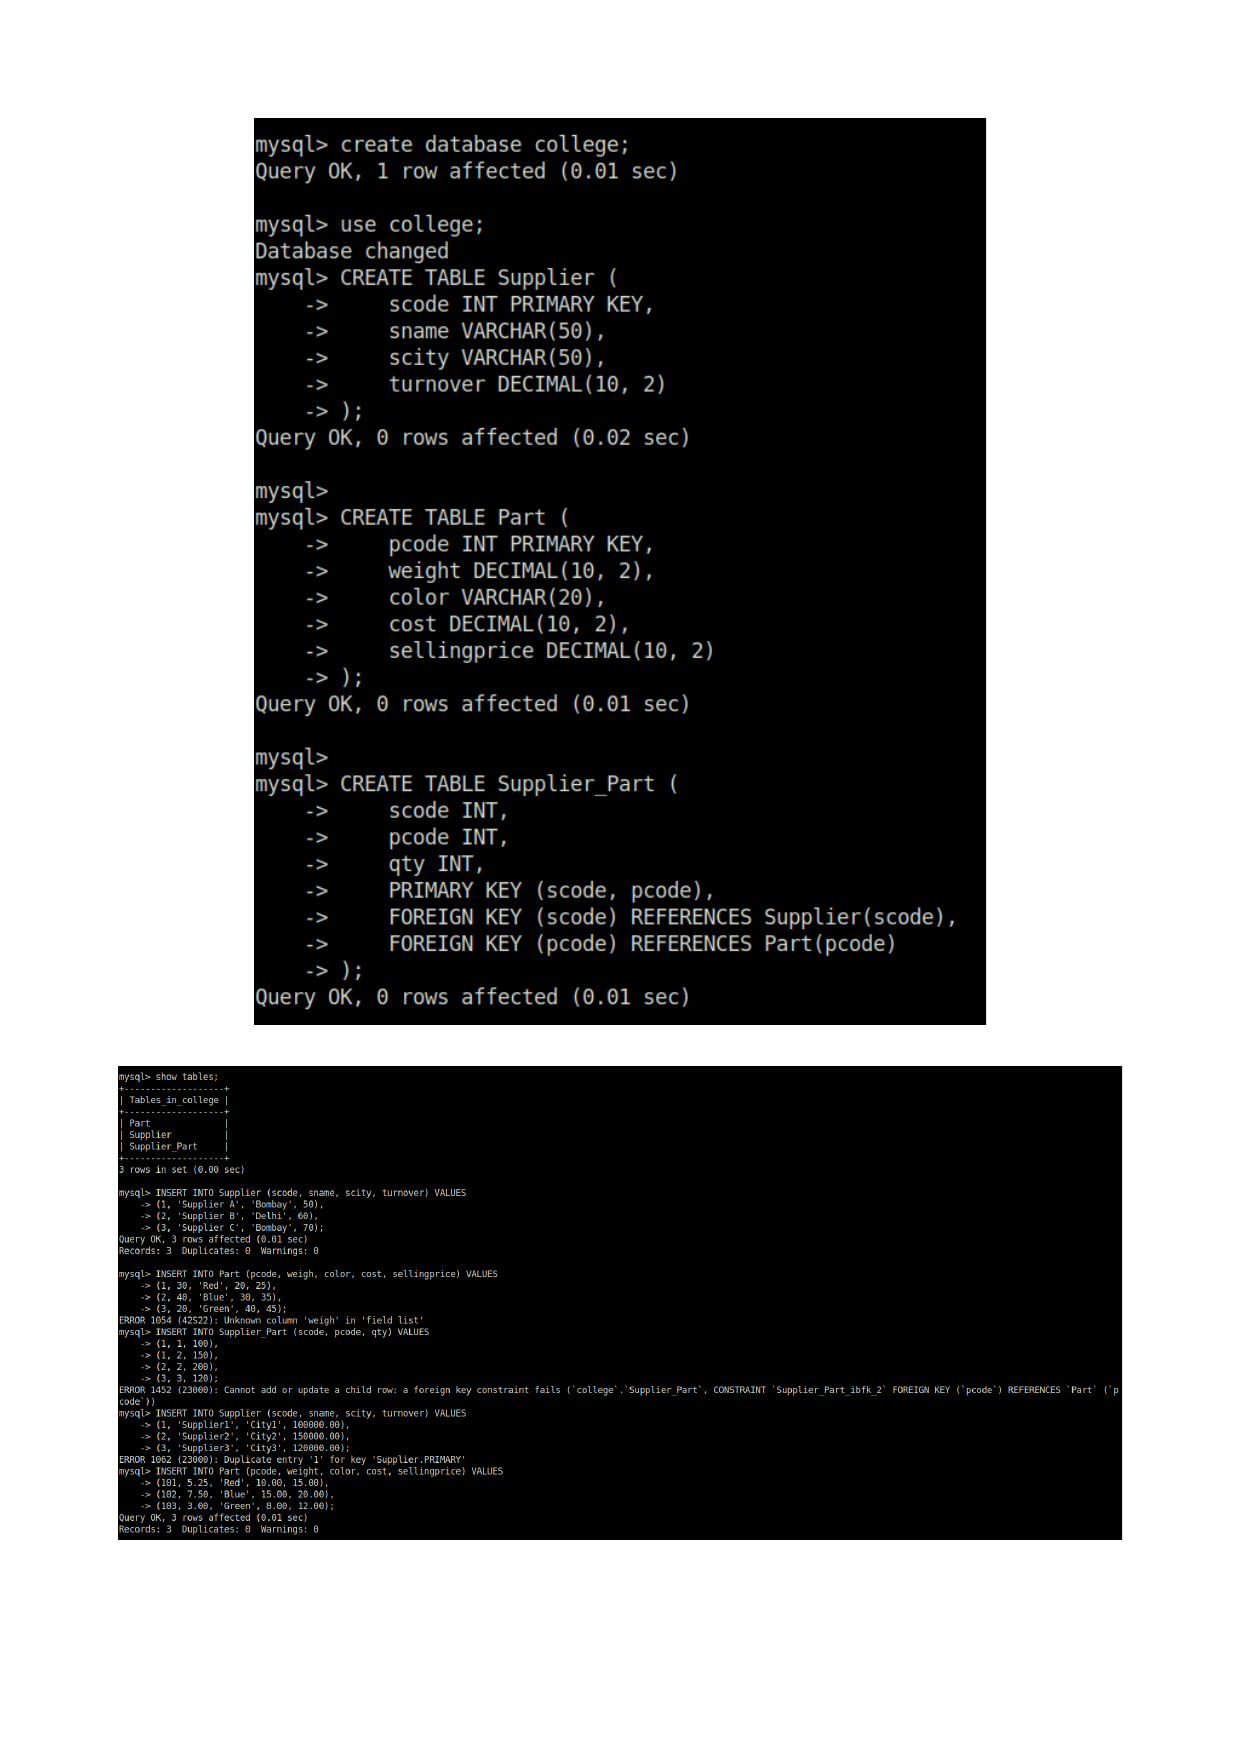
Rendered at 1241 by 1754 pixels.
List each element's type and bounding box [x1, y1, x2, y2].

picture [254, 118, 987, 1025]
picture [118, 1066, 1123, 1540]
